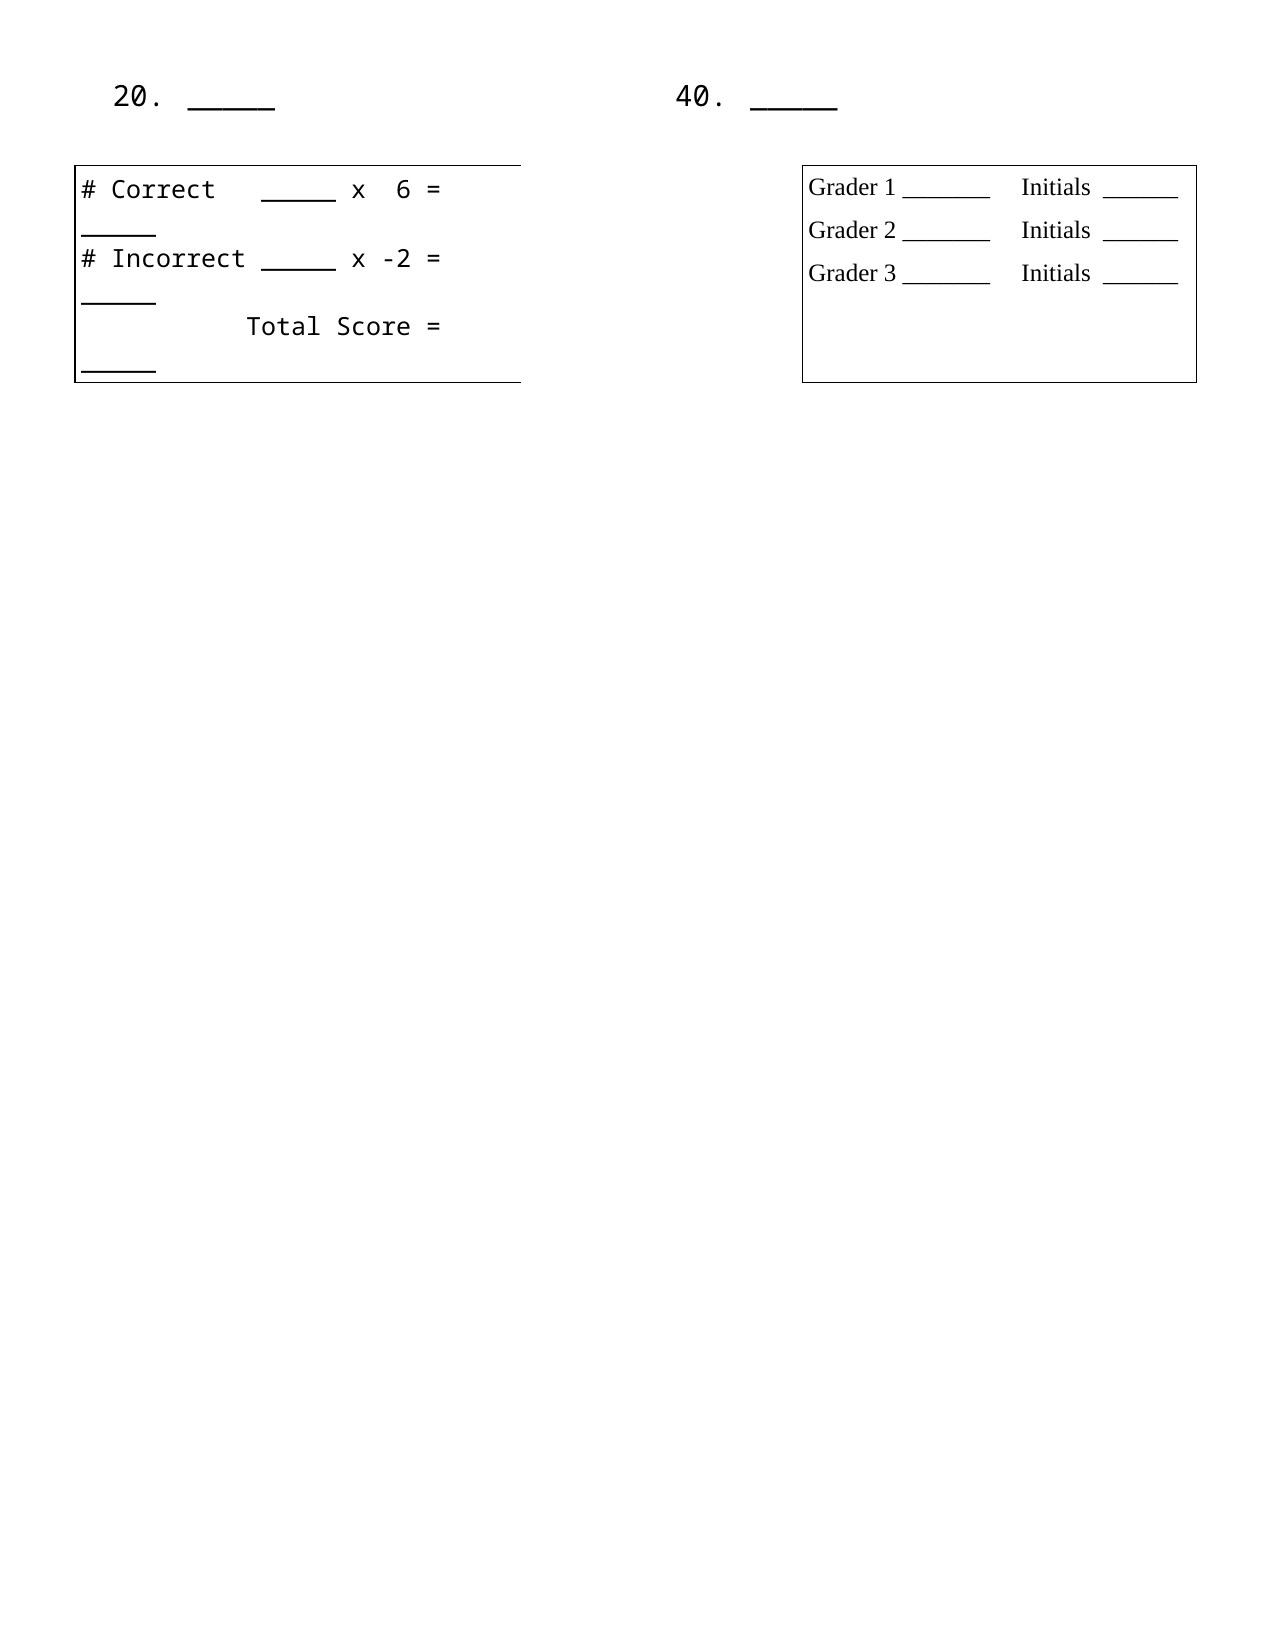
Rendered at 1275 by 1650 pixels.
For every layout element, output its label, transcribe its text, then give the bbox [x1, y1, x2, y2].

table_header Grader 1 _______ Initials ______ Grader 2 _______ Initials ______ Grader 3 _______ Initials ______ [803, 166, 1196, 382]
table_header # Correct _____ x 6 = _____ # Incorrect _____ x -2 = _____ Total Score = _____ [76, 166, 521, 382]
table_header [521, 165, 802, 382]
table_header _____ _____ _____ _____ _____ _____ _____ _____ _____ _____ _____ _____ _____ _____ _____ _____ _____ _____ _____ _____ [638, 75, 1200, 131]
table_header _____ _____ _____ _____ _____ _____ _____ _____ _____ _____ _____ _____ _____ _____ _____ _____ _____ _____ _____ _____ [75, 75, 637, 131]
